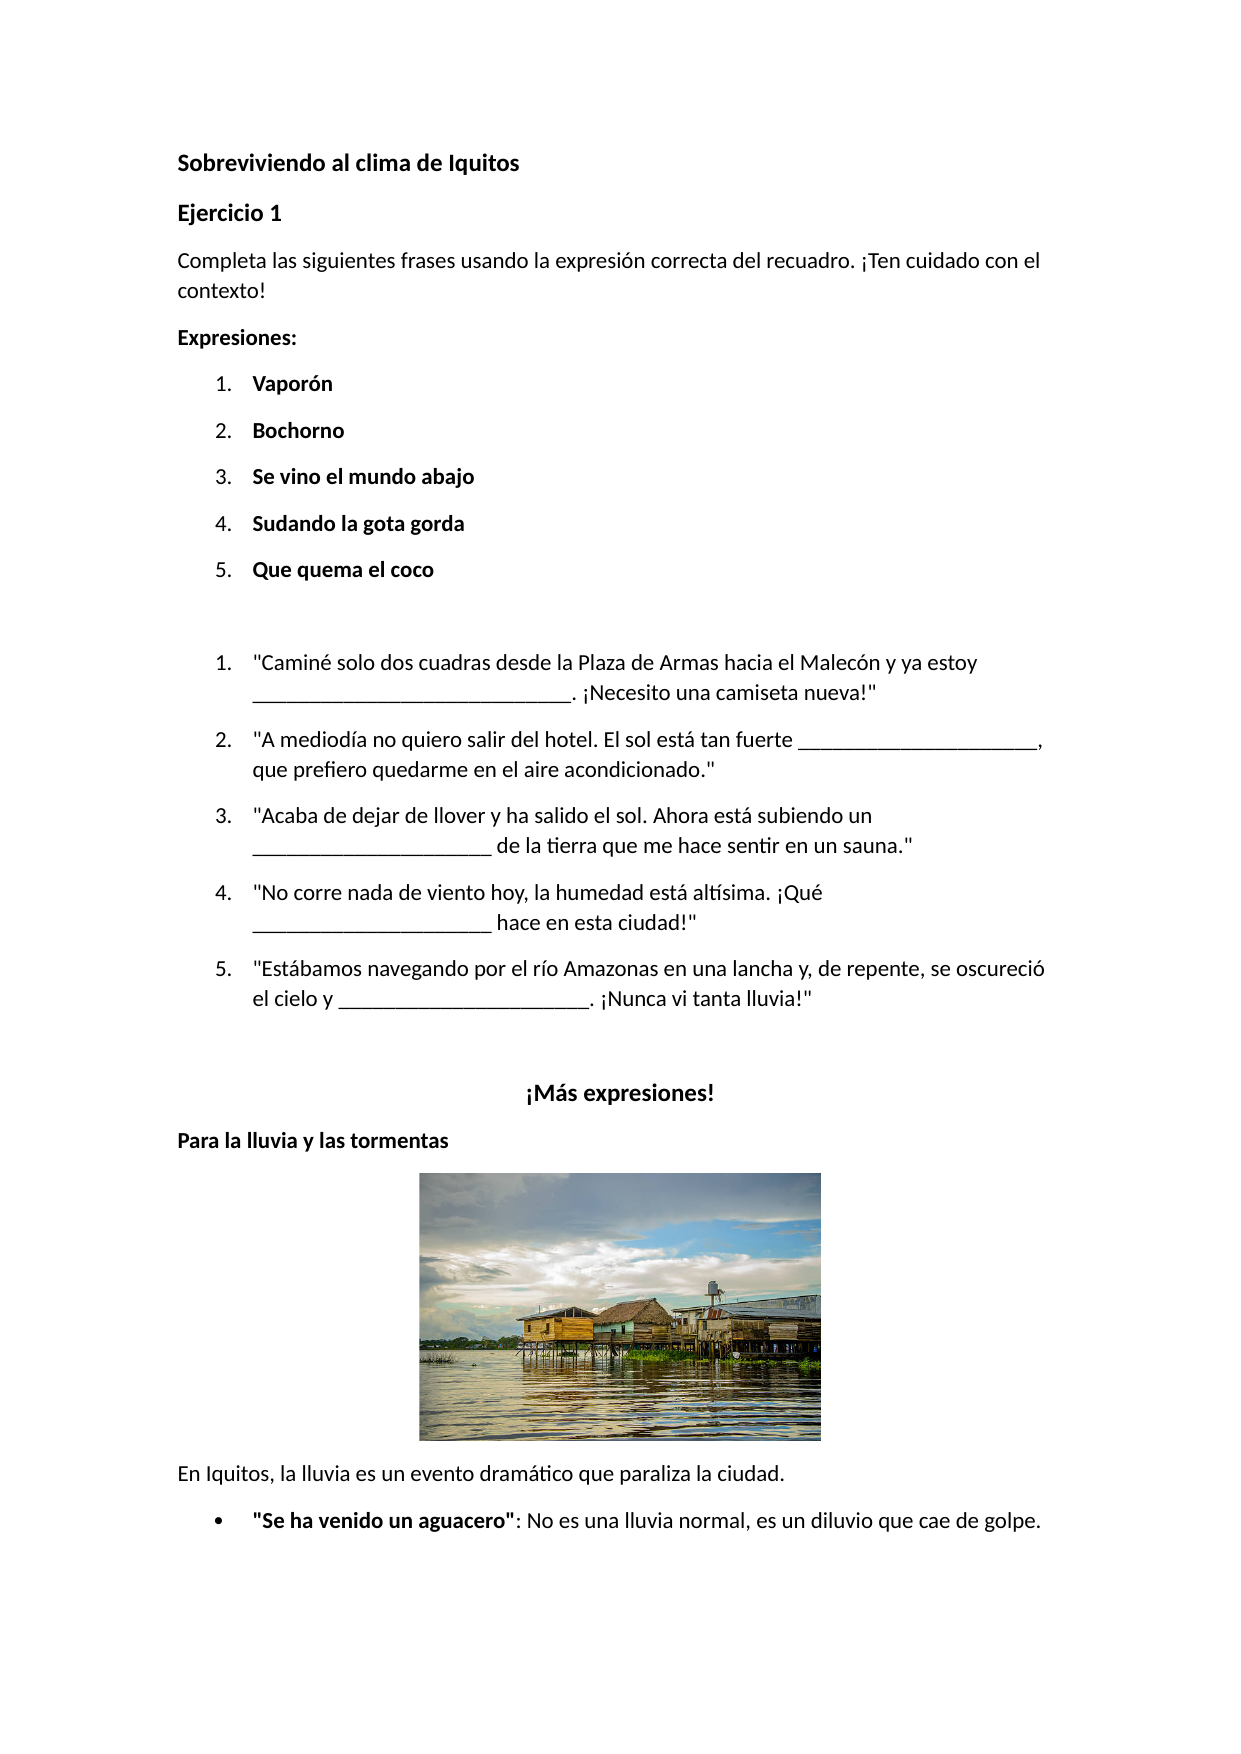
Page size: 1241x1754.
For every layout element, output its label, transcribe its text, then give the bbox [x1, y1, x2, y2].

list "Se ha venido un aguacero": No es una lluvia normal, es un diluvio que cae de golpe. [215, 1506, 1063, 1534]
list Bochorno [215, 416, 1063, 444]
list "Acaba de dejar de llover y ha salido el sol. Ahora está subiendo un _____________________ de la tierra que me hace sentir en un sauna." [215, 801, 1063, 859]
list Vaporón [215, 369, 1063, 397]
text Expresiones: [177, 323, 1063, 351]
list Que quema el coco [215, 555, 1063, 583]
list Se vino el mundo abajo [215, 462, 1063, 490]
list "Estábamos navegando por el río Amazonas en una lancha y, de repente, se oscureció el cielo y ______________________. ¡Nunca vi tanta lluvia!" [215, 954, 1063, 1012]
list "A mediodía no quiero salir del hotel. El sol está tan fuerte _____________________, que prefiero quedarme en el aire acondicionado." [215, 725, 1063, 783]
text En Iquitos, la lluvia es un evento dramático que paraliza la ciudad. [177, 1459, 1063, 1487]
text Para la lluvia y las tormentas [177, 1127, 1063, 1155]
text Completa las siguientes frases usando la expresión correcta del recuadro. ¡Ten cuidado con el contexto! [177, 246, 1063, 304]
text Sobreviviendo al clima de Iquitos [177, 148, 1063, 178]
list Sudando la gota gorda [215, 509, 1063, 537]
list "Caminé solo dos cuadras desde la Plaza de Armas hacia el Malecón y ya estoy ____________________________. ¡Necesito una camiseta nueva!" [215, 648, 1063, 706]
list "No corre nada de viento hoy, la humedad está altísima. ¡Qué _____________________ hace en esta ciudad!" [215, 878, 1063, 936]
text ¡Más expresiones! [177, 1077, 1063, 1108]
text Ejercicio 1 [177, 197, 1063, 227]
